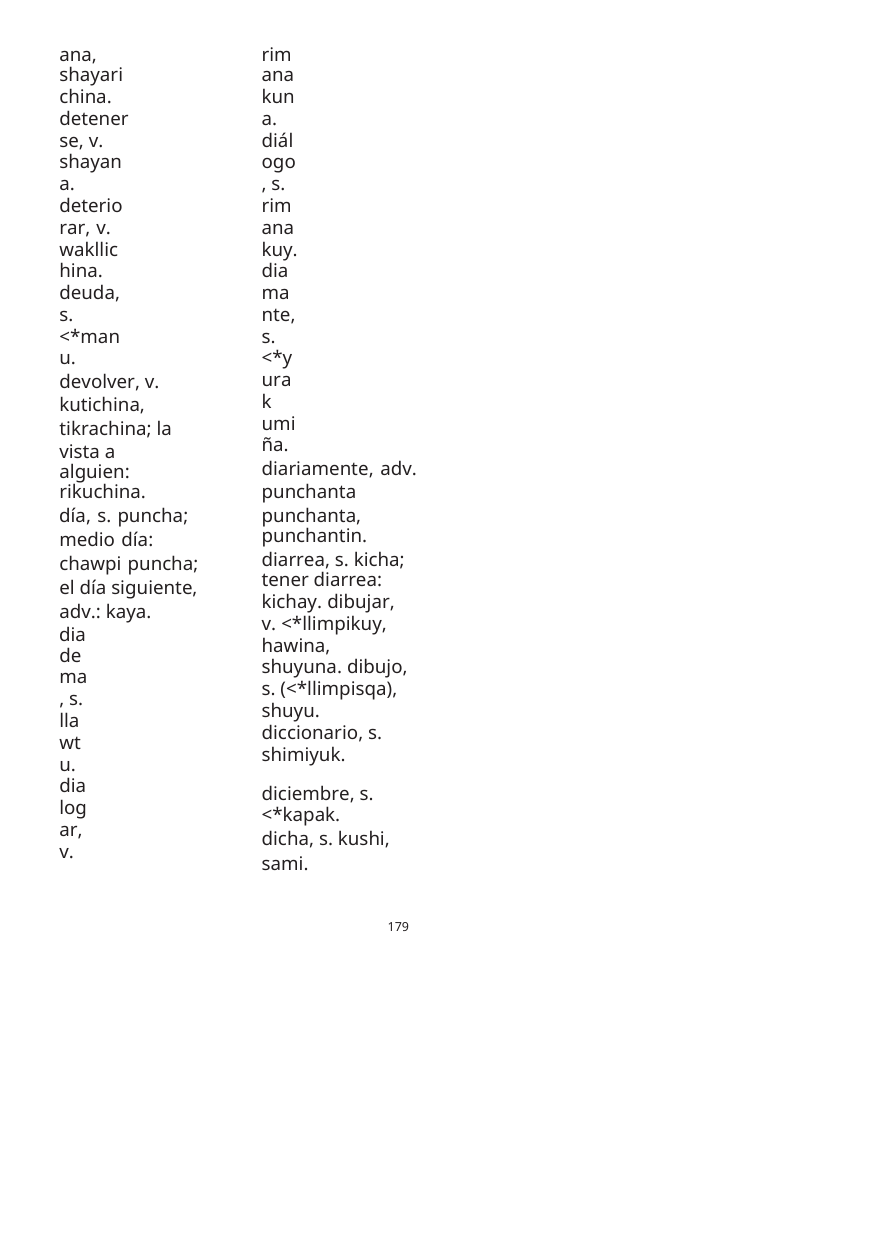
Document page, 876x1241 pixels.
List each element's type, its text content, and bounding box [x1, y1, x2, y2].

text alguien: rikuchina. [59, 463, 214, 503]
text día, s. puncha; medio día: chawpi puncha; el día siguiente, adv.: kaya. [59, 503, 199, 624]
text rimanakuna. diálogo, s. rimanakuy. diamante, s. <*yurak umiña. [261, 44, 299, 457]
text detener, v. harkana, shayarichina. detenerse, v. shayana. deteriorar, v. wakllichina. deuda, s. <*manu. [59, 44, 128, 370]
text diarrea, s. kicha; tener diarrea: kichay. dibujar, v. <*llimpikuy, hawina, shuyuna. dibujo, s. (<*llimpisqa), shuyu. diccionario, s. shimiyuk. [261, 549, 410, 766]
text diadema, s. llawtu. dialogar, v. [59, 624, 88, 863]
text 179 [19, 918, 409, 935]
text diciembre, s. <*kapak. [261, 783, 425, 826]
text punchantin. [261, 527, 425, 547]
text devolver, v. kutichina, tikrachina; la vista a [59, 370, 214, 463]
text dicha, s. kushi, sami. [261, 826, 425, 875]
text diariamente, adv. punchanta punchanta, [261, 457, 425, 527]
